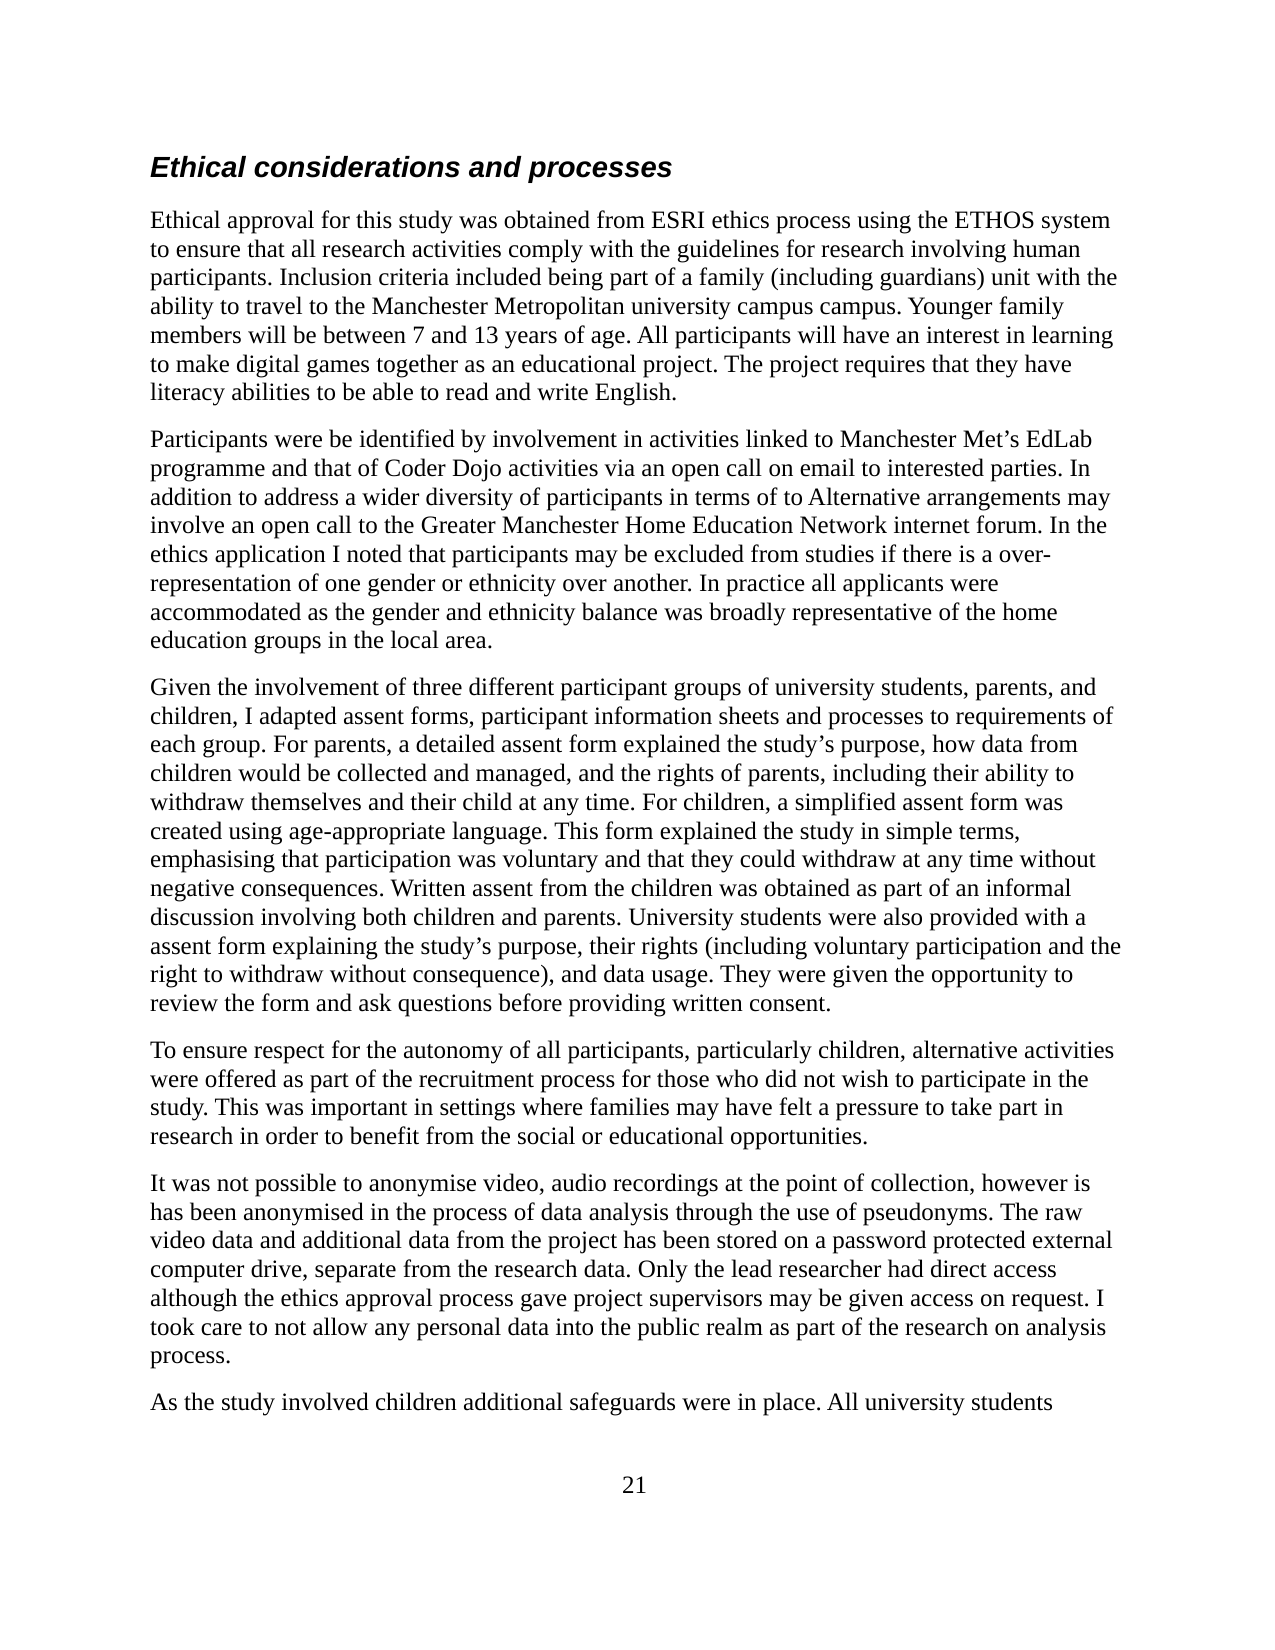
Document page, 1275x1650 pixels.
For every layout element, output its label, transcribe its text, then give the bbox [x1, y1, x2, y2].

subtitle Ethical considerations and processes [150, 150, 1125, 183]
text As the study involved children additional safeguards were in place. All university students [150, 1387, 1125, 1416]
text Given the involvement of three different participant groups of university students, parents, and children, I adapted assent forms, participant information sheets and processes to requirements of each group. For parents, a detailed assent form explained the study’s purpose, how data from children would be collected and managed, and the rights of parents, including their ability to withdraw themselves and their child at any time. For children, a simplified assent form was created using age-appropriate language. This form explained the study in simple terms, emphasising that participation was voluntary and that they could withdraw at any time without negative consequences. Written assent from the children was obtained as part of an informal discussion involving both children and parents. University students were also provided with a assent form explaining the study’s purpose, their rights (including voluntary participation and the right to withdraw without consequence), and data usage. They were given the opportunity to review the form and ask questions before providing written consent. [150, 672, 1125, 1017]
text To ensure respect for the autonomy of all participants, particularly children, alternative activities were offered as part of the recruitment process for those who did not wish to participate in the study. This was important in settings where families may have felt a pressure to take part in research in order to benefit from the social or educational opportunities. [150, 1035, 1125, 1150]
text Ethical approval for this study was obtained from ESRI ethics process using the ETHOS system to ensure that all research activities comply with the guidelines for research involving human participants. Inclusion criteria included being part of a family (including guardians) unit with the ability to travel to the Manchester Metropolitan university campus campus. Younger family members will be between 7 and 13 years of age. All participants will have an interest in learning to make digital games together as an educational project. The project requires that they have literacy abilities to be able to read and write English. [150, 205, 1125, 406]
text Participants were be identified by involvement in activities linked to Manchester Met’s EdLab programme and that of Coder Dojo activities via an open call on email to interested parties. In addition to address a wider diversity of participants in terms of to Alternative arrangements may involve an open call to the Greater Manchester Home Education Network internet forum. In the ethics application I noted that participants may be excluded from studies if there is a over-representation of one gender or ethnicity over another. In practice all applicants were accommodated as the gender and ethnicity balance was broadly representative of the home education groups in the local area. [150, 424, 1125, 654]
text It was not possible to anonymise video, audio recordings at the point of collection, however is has been anonymised in the process of data analysis through the use of pseudonyms. The raw video data and additional data from the project has been stored on a password protected external computer drive, separate from the research data. Only the lead researcher had direct access although the ethics approval process gave project supervisors may be given access on request. I took care to not allow any personal data into the public realm as part of the research on analysis process. [150, 1168, 1125, 1369]
